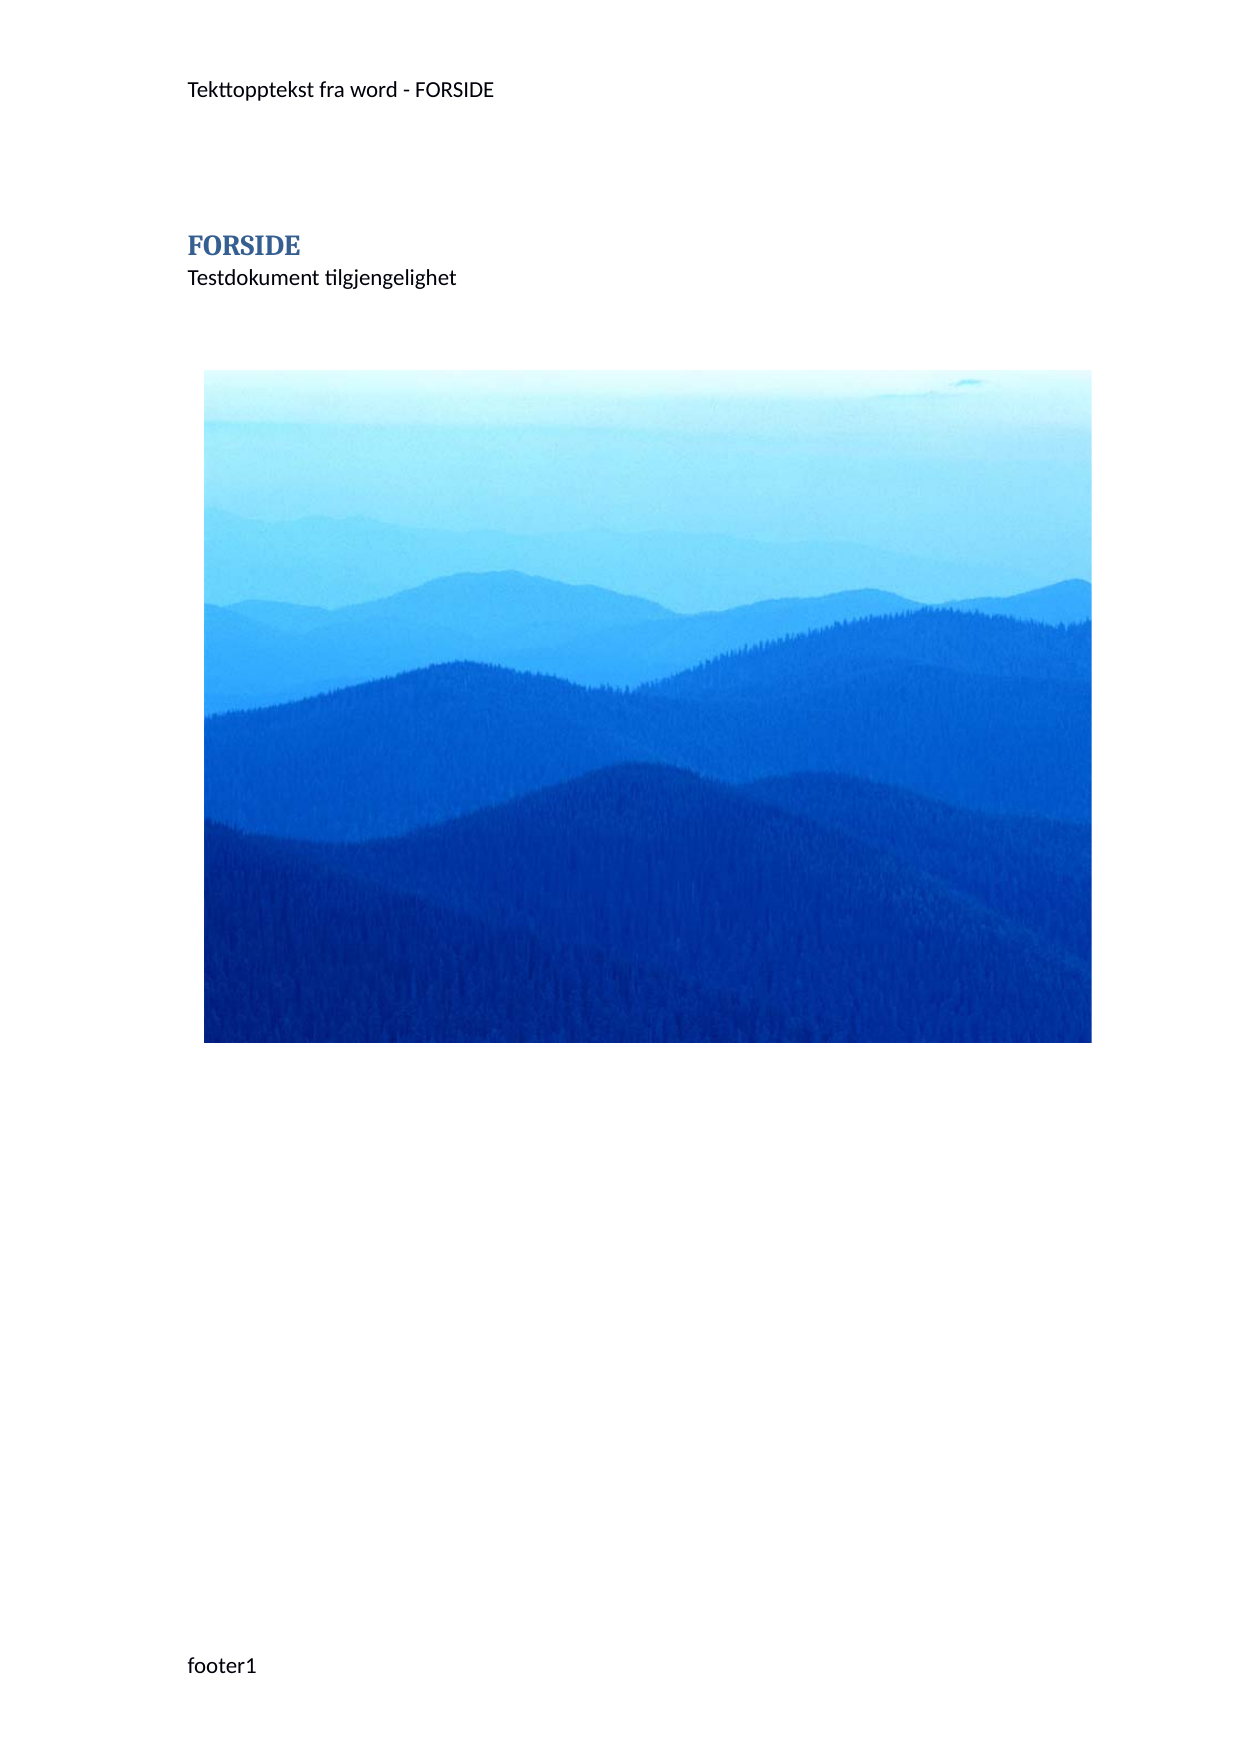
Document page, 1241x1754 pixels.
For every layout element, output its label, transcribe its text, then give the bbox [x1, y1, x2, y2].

picture [204, 370, 1092, 1043]
subtitle FORSIDE [187, 229, 1053, 262]
text Testdokument tilgjengelighet [187, 262, 1053, 291]
